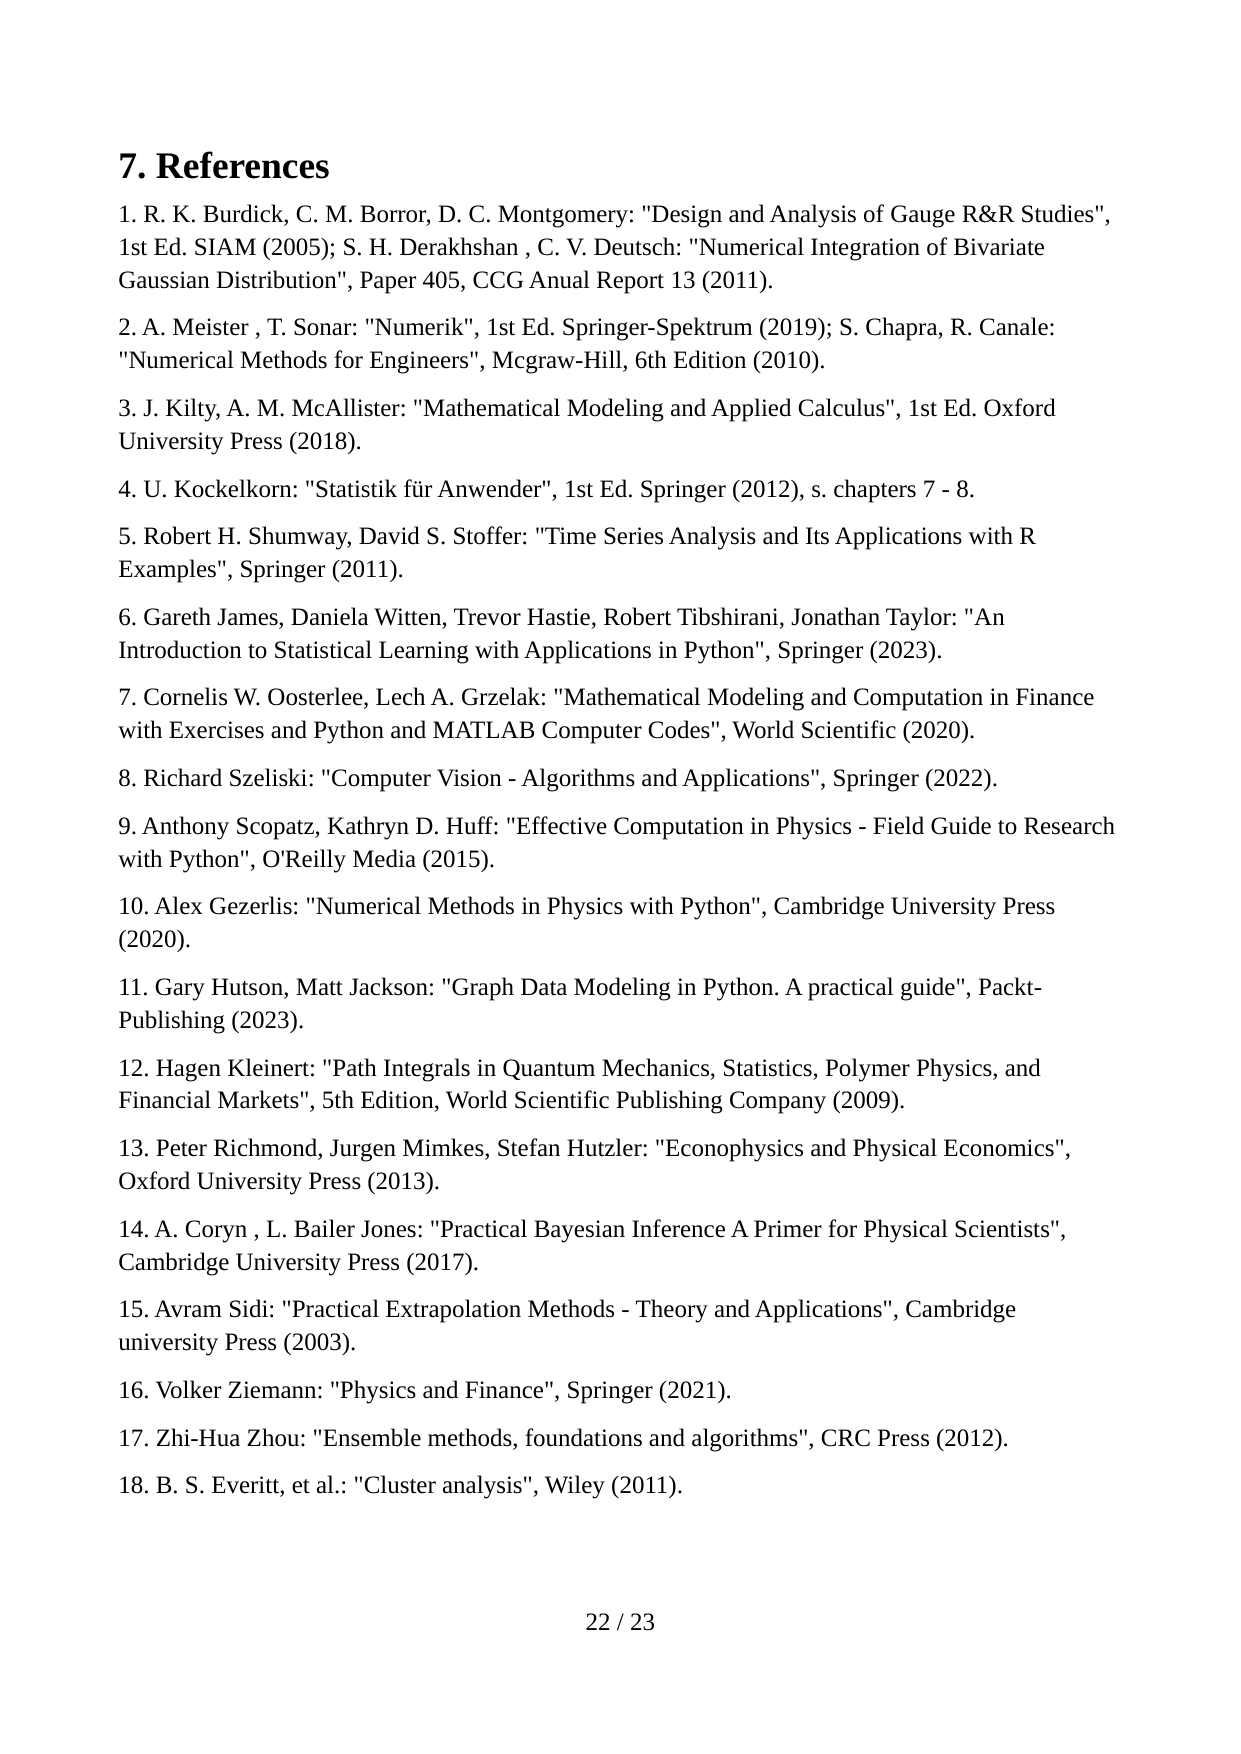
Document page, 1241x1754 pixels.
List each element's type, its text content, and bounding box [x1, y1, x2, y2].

text 7. Cornelis W. Oosterlee, Lech A. Grzelak: "Mathematical Modeling and Computation in Finance with Exercises and Python and MATLAB Computer Codes", World Scientific (2020). [118, 682, 1122, 744]
text 9. Anthony Scopatz, Kathryn D. Huff: "Effective Computation in Physics - Field Guide to Research with Python", O'Reilly Media (2015). [118, 811, 1122, 872]
text 6. Gareth James, Daniela Witten, Trevor Hastie, Robert Tibshirani, Jonathan Taylor: "An Introduction to Statistical Learning with Applications in Python", Springer (2023). [118, 602, 1122, 664]
text 15. Avram Sidi: "Practical Extrapolation Methods - Theory and Applications", Cambridge university Press (2003). [118, 1294, 1122, 1356]
text 12. Hagen Kleinert: "Path Integrals in Quantum Mechanics, Statistics, Polymer Physics, and Financial Markets", 5th Edition, World Scientific Publishing Company (2009). [118, 1053, 1122, 1114]
text 11. Gary Hutson, Matt Jackson: "Graph Data Modeling in Python. A practical guide", Packt-Publishing (2023). [118, 972, 1122, 1034]
text 10. Alex Gezerlis: "Numerical Methods in Physics with Python", Cambridge University Press (2020). [118, 891, 1122, 953]
text 18. B. S. Everitt, et al.: "Cluster analysis", Wiley (2011). [118, 1470, 1122, 1499]
text 17. Zhi-Hua Zhou: "Ensemble methods, foundations and algorithms", CRC Press (2012). [118, 1423, 1122, 1451]
text 8. Richard Szeliski: "Computer Vision - Algorithms and Applications", Springer (2022). [118, 763, 1122, 792]
text 1. R. K. Burdick, C. M. Borror, D. C. Montgomery: "Design and Analysis of Gauge R&R Studies", 1st Ed. SIAM (2005); S. H. Derakhshan , C. V. Deutsch: "Numerical Integration of Bivariate Gaussian Distribution", Paper 405, CCG Anual Report 13 (2011). [118, 199, 1122, 293]
text 4. U. Kockelkorn: "Statistik für Anwender", 1st Ed. Springer (2012), s. chapters 7 - 8. [118, 474, 1122, 502]
text 3. J. Kilty, A. M. McAllister: "Mathematical Modeling and Applied Calculus", 1st Ed. Oxford University Press (2018). [118, 393, 1122, 455]
text 14. A. Coryn , L. Bailer Jones: "Practical Bayesian Inference A Primer for Physical Scientists", Cambridge University Press (2017). [118, 1214, 1122, 1276]
subtitle 7. References [118, 143, 1122, 186]
text 16. Volker Ziemann: "Physics and Finance", Springer (2021). [118, 1375, 1122, 1404]
text 5. Robert H. Shumway, David S. Stoffer: "Time Series Analysis and Its Applications with R Examples", Springer (2011). [118, 521, 1122, 583]
text 2. A. Meister , T. Sonar: "Numerik", 1st Ed. Springer-Spektrum (2019); S. Chapra, R. Canale: "Numerical Methods for Engineers", Mcgraw-Hill, 6th Edition (2010). [118, 312, 1122, 374]
text 13. Peter Richmond, Jurgen Mimkes, Stefan Hutzler: "Econophysics and Physical Economics", Oxford University Press (2013). [118, 1133, 1122, 1195]
